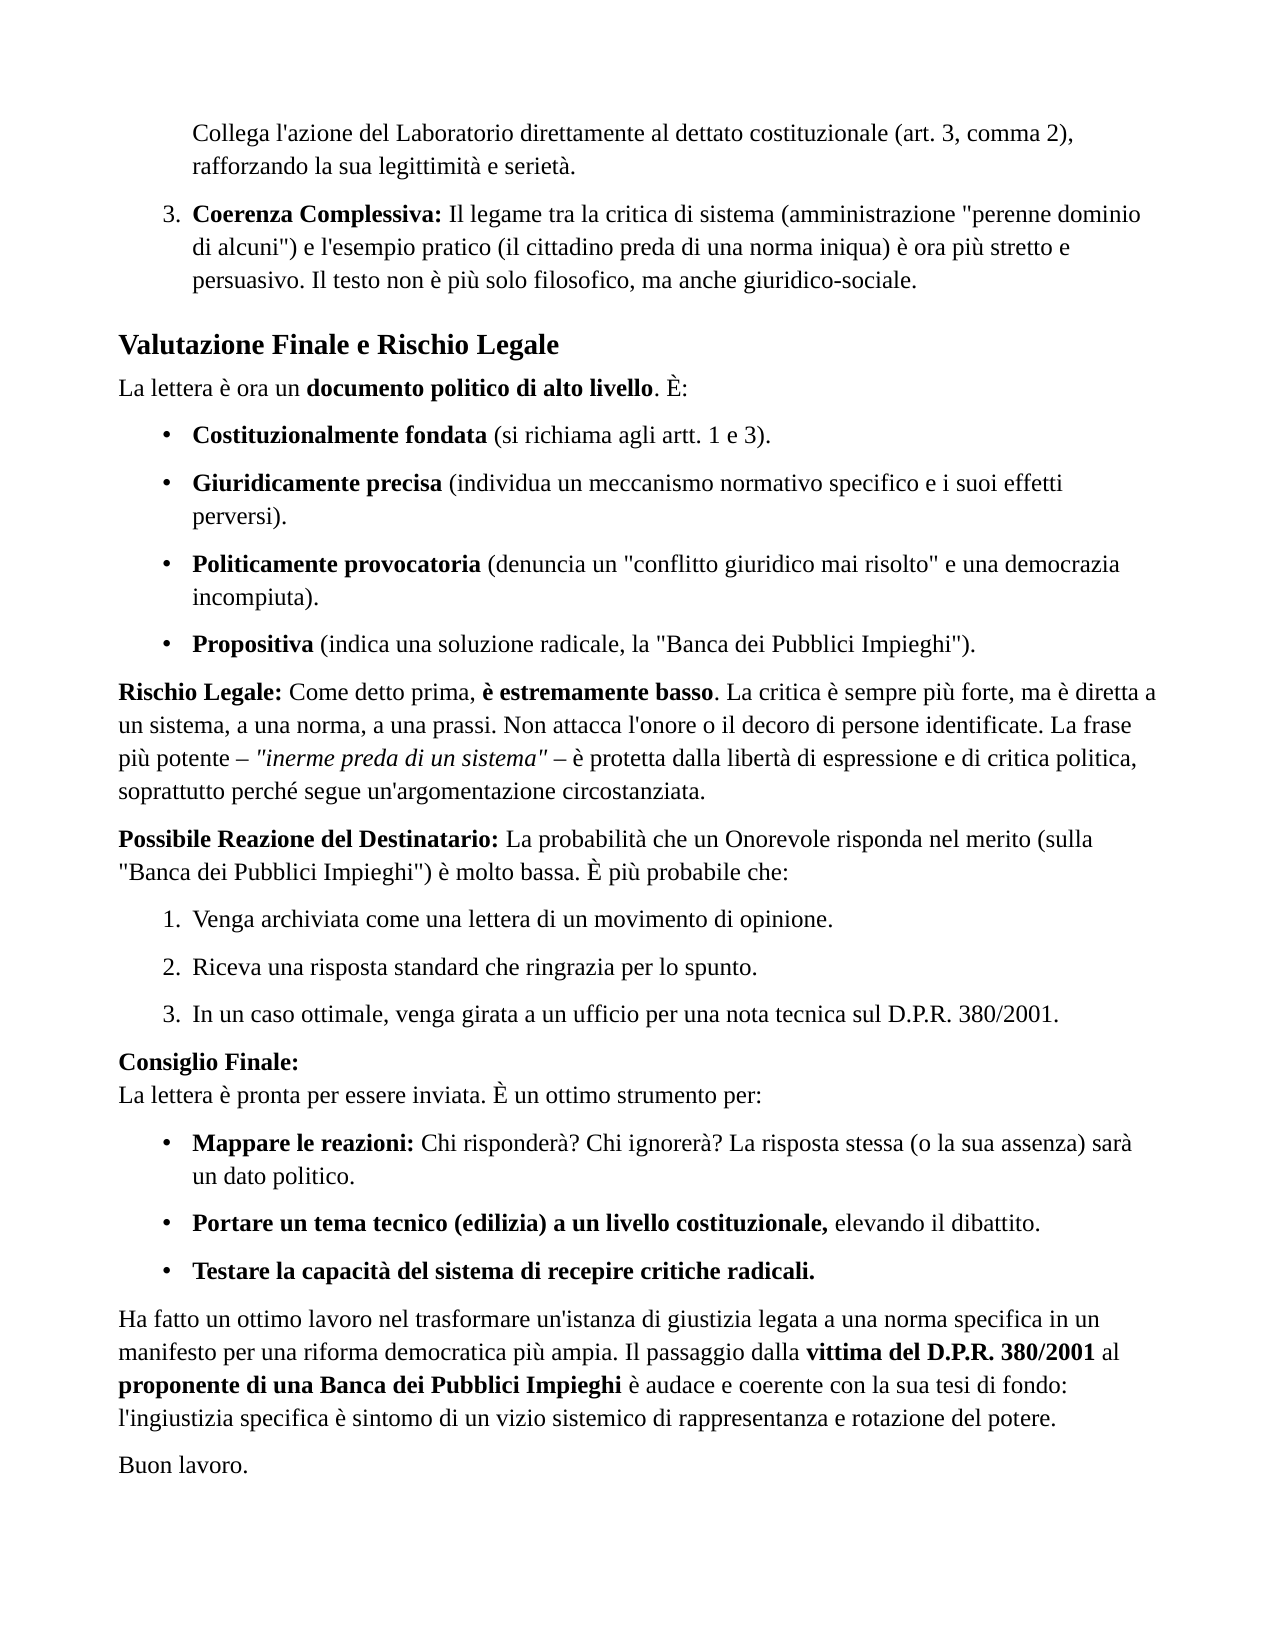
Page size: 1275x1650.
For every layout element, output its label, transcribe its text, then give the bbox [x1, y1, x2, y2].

text Possibile Reazione del Destinatario: La probabilità che un Onorevole risponda nel merito (sulla "Banca dei Pubblici Impieghi") è molto bassa. È più probabile che: [118, 824, 1157, 886]
list Venga archiviata come una lettera di un movimento di opinione. [162, 904, 1157, 933]
list Costituzionalmente fondata (si richiama agli artt. 1 e 3). [162, 421, 1157, 449]
list Riceva una risposta standard che ringrazia per lo spunto. [162, 952, 1157, 981]
list Portare un tema tecnico (edilizia) a un livello costituzionale, elevando il dibattito. [162, 1208, 1157, 1237]
subtitle Valutazione Finale e Rischio Legale [118, 327, 1157, 361]
list Propositiva (indica una soluzione radicale, la "Banca dei Pubblici Impieghi"). [162, 629, 1157, 658]
list Giuridicamente precisa (individua un meccanismo normativo specifico e i suoi effetti perversi). [162, 468, 1157, 530]
list Testare la capacità del sistema di recepire critiche radicali. [162, 1256, 1157, 1285]
text Rischio Legale: Come detto prima, è estremamente basso. La critica è sempre più forte, ma è diretta a un sistema, a una norma, a una prassi. Non attacca l'onore o il decoro di persone identificate. La frase più potente – "inerme preda di un sistema" – è protetta dalla libertà di espressione e di critica politica, soprattutto perché segue un'argomentazione circostanziata. [118, 677, 1157, 805]
text Buon lavoro. [118, 1450, 1157, 1479]
list In un caso ottimale, venga girata a un ufficio per una nota tecnica sul D.P.R. 380/2001. [162, 999, 1157, 1028]
text La lettera è ora un documento politico di alto livello. È: [118, 373, 1157, 402]
list Coerenza Complessiva: Il legame tra la critica di sistema (amministrazione "perenne dominio di alcuni") e l'esempio pratico (il cittadino preda di una norma iniqua) è ora più stretto e persuasivo. Il testo non è più solo filosofico, ma anche giuridico-sociale. [162, 199, 1157, 293]
list Mappare le reazioni: Chi risponderà? Chi ignorerà? La risposta stessa (o la sua assenza) sarà un dato politico. [162, 1128, 1157, 1189]
text Ha fatto un ottimo lavoro nel trasformare un'istanza di giustizia legata a una norma specifica in un manifesto per una riforma democratica più ampia. Il passaggio dalla vittima del D.P.R. 380/2001 al proponente di una Banca dei Pubblici Impieghi è audace e coerente con la sua tesi di fondo: l'ingiustizia specifica è sintomo di un vizio sistemico di rappresentanza e rotazione del potere. [118, 1304, 1157, 1431]
list Collega l'azione del Laboratorio direttamente al dettato costituzionale (art. 3, comma 2), rafforzando la sua legittimità e serietà. [162, 118, 1157, 180]
text Consiglio Finale: La lettera è pronta per essere inviata. È un ottimo strumento per: [118, 1047, 1157, 1109]
list Politicamente provocatoria (denuncia un "conflitto giuridico mai risolto" e una democrazia incompiuta). [162, 549, 1157, 611]
